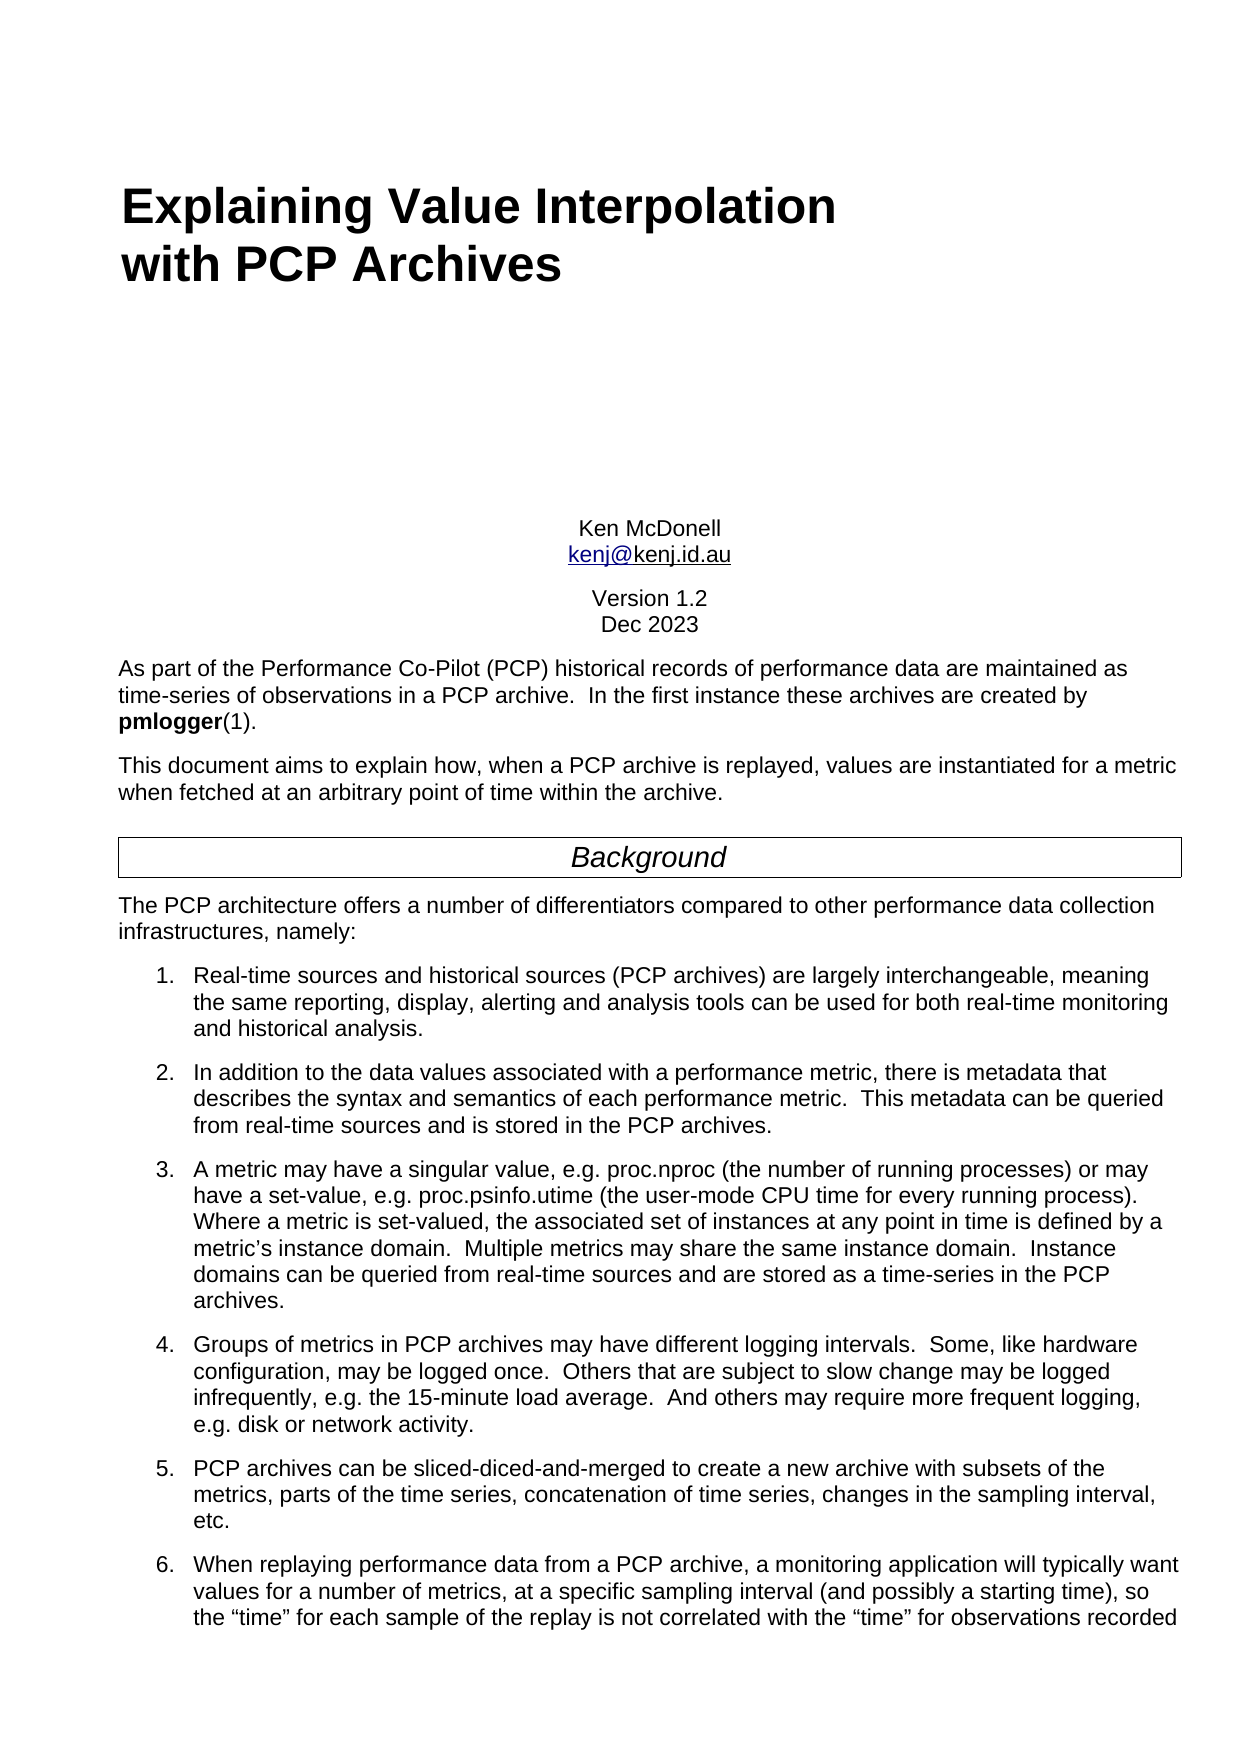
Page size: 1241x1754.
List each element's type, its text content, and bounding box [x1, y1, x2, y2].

list Real-time sources and historical sources (PCP archives) are largely interchangeable, meaning the same reporting, display, alerting and analysis tools can be used for both real-time monitoring and historical analysis. [156, 962, 1181, 1041]
table_header Explaining Value Interpolation with PCP Archives [118, 149, 894, 470]
list In addition to the data values associated with a performance metric, there is metadata that describes the syntax and semantics of each performance metric. This metadata can be queried from real-time sources and is stored in the PCP archives. [156, 1059, 1181, 1138]
text Ken McDonell kenj@kenj.id.au [118, 514, 1181, 567]
table_header [895, 149, 1181, 470]
subtitle Background [119, 838, 1181, 877]
list A metric may have a singular value, e.g. proc.nproc (the number of running processes) or may have a set-value, e.g. proc.psinfo.utime (the user-mode CPU time for every running process). Where a metric is set-valued, the associated set of instances at any point in time is defined by a metric’s instance domain. Multiple metrics may share the same instance domain. Instance domains can be queried from real-time sources and are stored as a time-series in the PCP archives. [156, 1156, 1181, 1314]
list When replaying performance data from a PCP archive, a monitoring application will typically want values for a number of metrics, at a specific sampling interval (and possibly a starting time), so the “time” for each sample of the replay is not correlated with the “time” for observations recorded [156, 1551, 1181, 1630]
text The PCP architecture offers a number of differentiators compared to other performance data collection infrastructures, namely: [118, 892, 1181, 944]
text Dec 2023 [118, 611, 1181, 638]
list Groups of metrics in PCP archives may have different logging intervals. Some, like hardware configuration, may be logged once. Others that are subject to slow change may be logged infrequently, e.g. the 15-minute load average. And others may require more frequent logging, e.g. disk or network activity. [156, 1331, 1181, 1437]
text As part of the Performance Co-Pilot (PCP) historical records of performance data are maintained as time-series of observations in a PCP archive. In the first instance these archives are created by pmlogger(1). [118, 655, 1181, 734]
text Version 1.2 [118, 585, 1181, 611]
text This document aims to explain how, when a PCP archive is replayed, values are instantiated for a metric when fetched at an arbitrary point of time within the archive. [118, 752, 1181, 805]
list PCP archives can be sliced-diced-and-merged to create a new archive with subsets of the metrics, parts of the time series, concatenation of time series, changes in the sampling interval, etc. [156, 1454, 1181, 1534]
